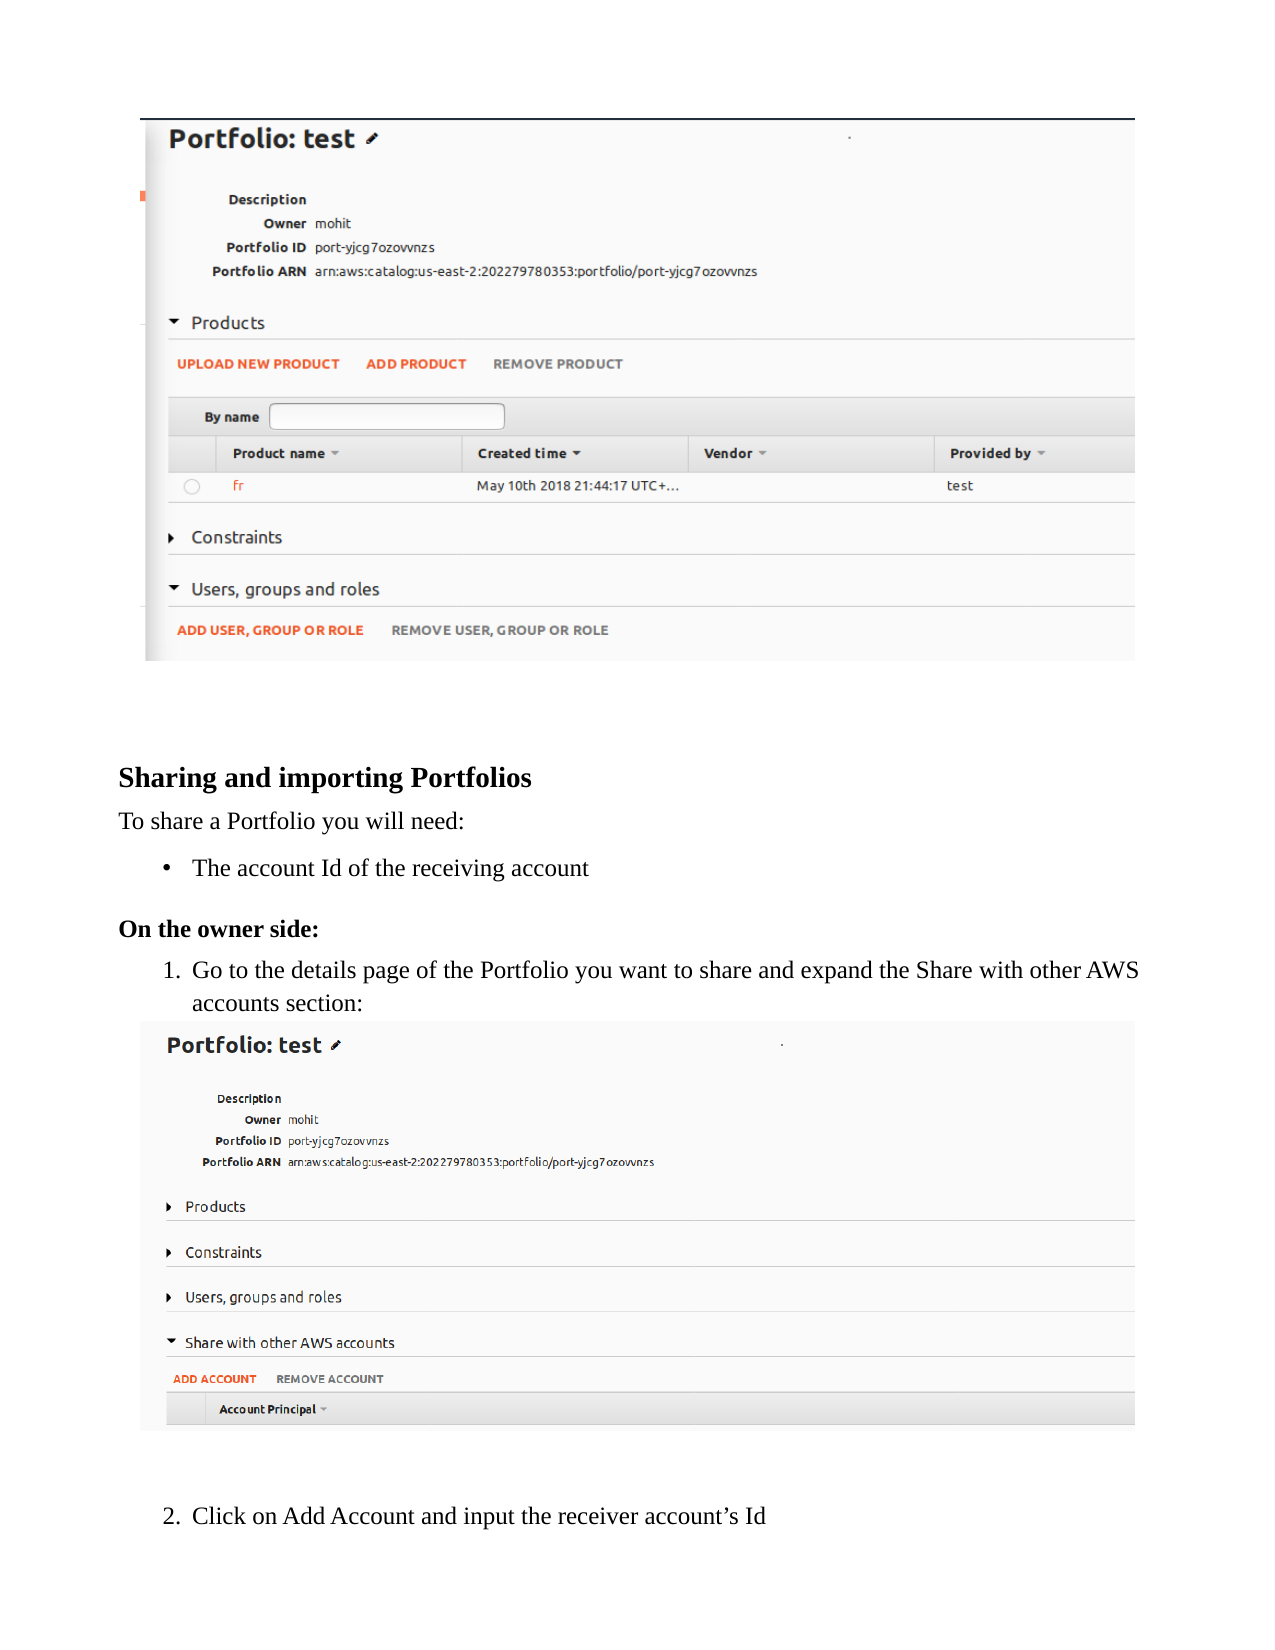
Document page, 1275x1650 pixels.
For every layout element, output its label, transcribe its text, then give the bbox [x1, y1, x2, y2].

text To share a Portfolio you will need: [118, 806, 1157, 835]
subtitle On the owner side: [118, 914, 1157, 942]
picture [140, 1021, 1135, 1431]
list Go to the details page of the Portfolio you want to share and expand the Share with other AWS accounts section: [162, 955, 1157, 1017]
list Click on Add Account and input the receiver account’s Id [162, 1501, 1157, 1530]
list The account Id of the receiving account [162, 853, 1157, 882]
picture [140, 118, 1135, 661]
subtitle Sharing and importing Portfolios [118, 760, 1157, 793]
